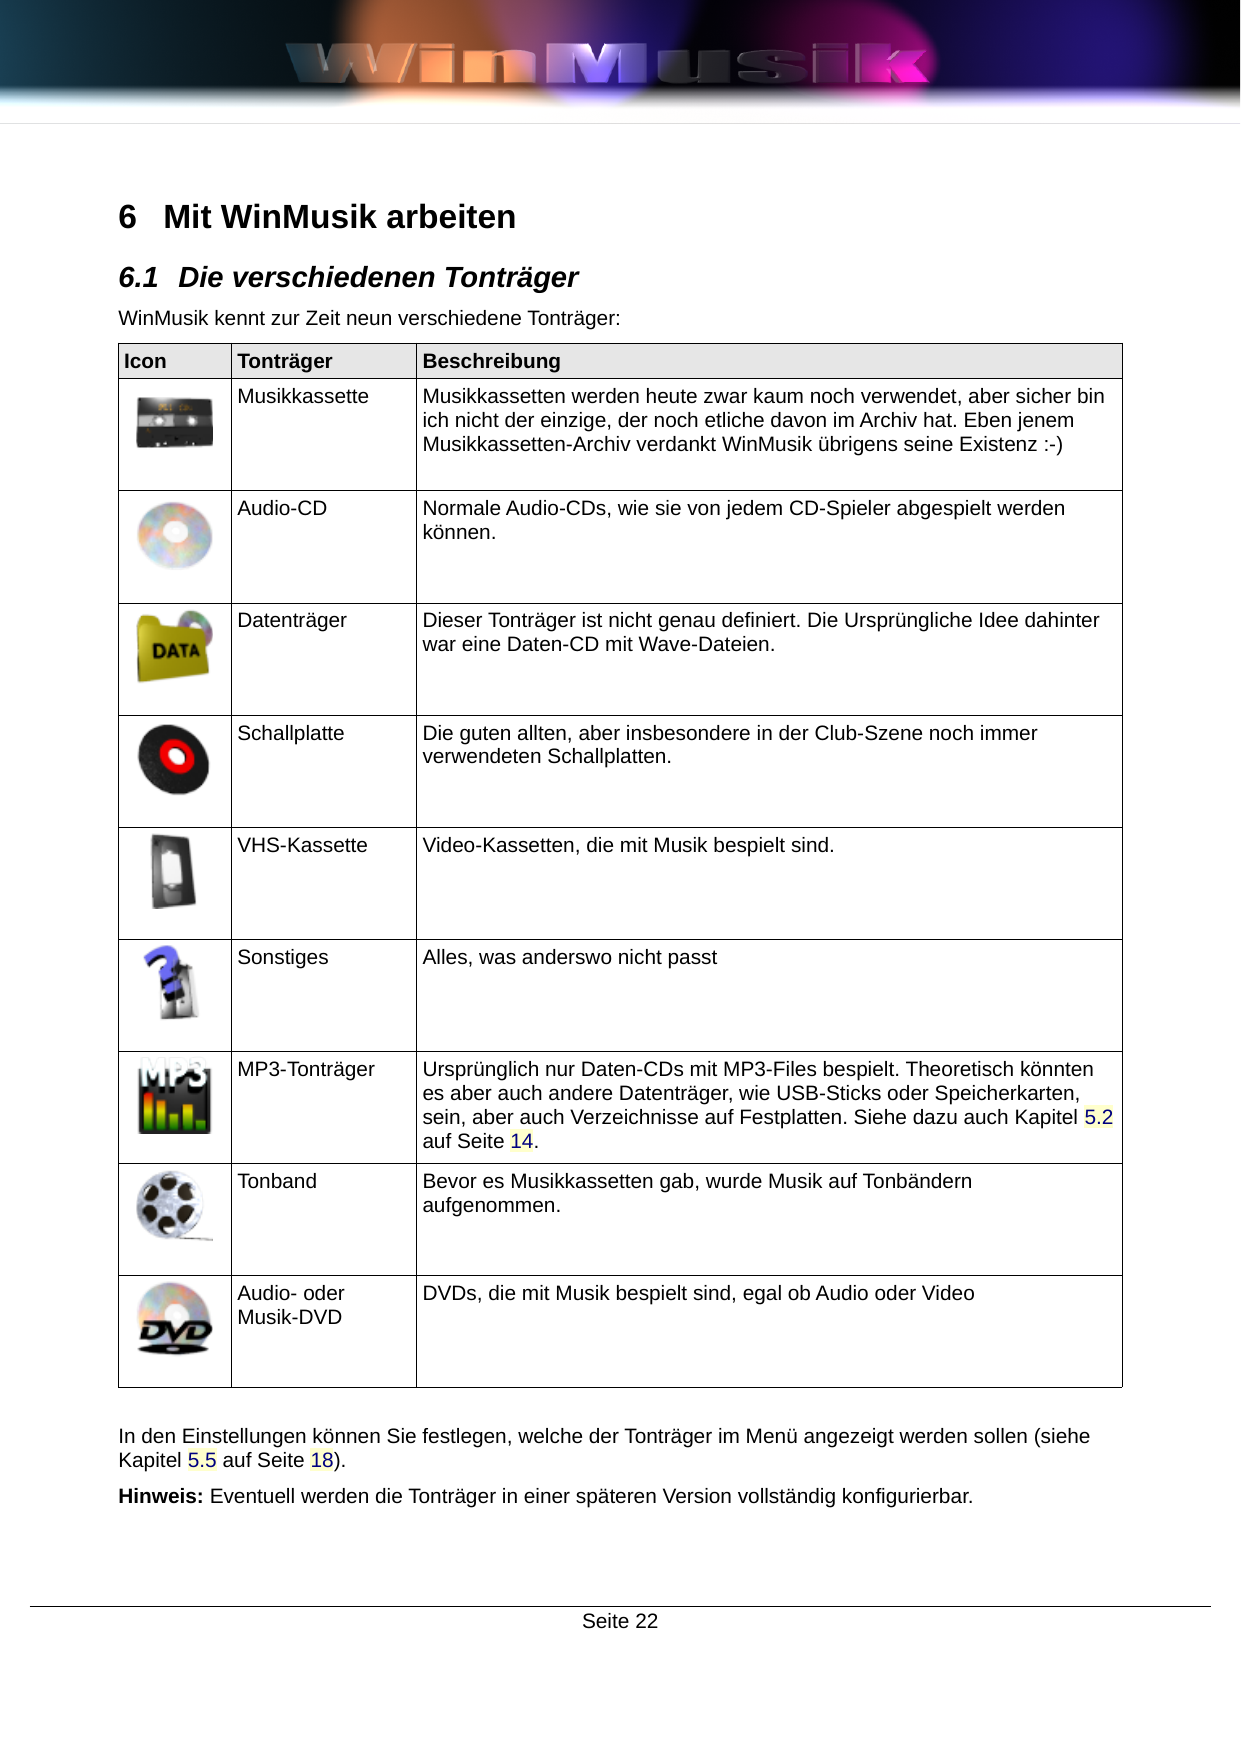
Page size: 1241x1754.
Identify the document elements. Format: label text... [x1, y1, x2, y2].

text WinMusik kennt zur Zeit neun verschiedene Tonträger: [118, 306, 1122, 330]
table_cell [119, 1276, 231, 1387]
table_cell Video-Kassetten, die mit Musik bespielt sind. [417, 828, 1122, 939]
table_cell Datenträger [232, 604, 416, 714]
table_cell Bevor es Musikkassetten gab, wurde Musik auf Tonbändern aufgenommen. [417, 1164, 1122, 1275]
picture [136, 1056, 213, 1134]
table_header Beschreibung [417, 344, 1122, 378]
table_cell [119, 945, 231, 1051]
picture [136, 608, 213, 685]
table_cell Die guten allten, aber insbesondere in der Club-Szene noch immer verwendeten Schallplatten. [417, 716, 1122, 827]
table_cell Schallplatte [232, 716, 416, 827]
picture [136, 1280, 213, 1358]
subtitle Mit WinMusik arbeiten [118, 197, 1122, 235]
picture [136, 944, 213, 1021]
table_cell Audio- oder Musik-DVD [232, 1276, 416, 1387]
table_cell DVDs, die mit Musik bespielt sind, egal ob Audio oder Video [417, 1276, 1122, 1387]
table_cell Ursprünglich nur Daten-CDs mit MP3-Files bespielt. Theoretisch könnten es aber auch andere Datenträger, wie USB-Sticks oder Speicherkarten, sein, aber auch Verzeichnisse auf Festplatten. Siehe dazu auch Kapitel 5.2 auf Seite 14. [417, 1052, 1122, 1163]
table_cell [119, 940, 231, 944]
picture [136, 496, 213, 573]
text In den Einstellungen können Sie festlegen, welche der Tonträger im Menü angezeigt werden sollen (siehe Kapitel 5.5 auf Seite 18). [118, 1423, 1122, 1471]
table_cell Musikkassetten werden heute zwar kaum noch verwendet, aber sicher bin ich nicht der einzige, der noch etliche davon im Archiv hat. Eben jenem Musikkassetten-Archiv verdankt WinMusik übrigens seine Existenz :-) [417, 379, 1122, 490]
table_cell Alles, was anderswo nicht passt [417, 940, 1122, 1051]
text Hinweis: Eventuell werden die Tonträger in einer späteren Version vollständig konfigurierbar. [118, 1484, 1122, 1508]
table_cell Audio-CD [232, 491, 416, 602]
table_cell VHS-Kassette [232, 828, 416, 939]
picture [136, 384, 213, 461]
subtitle Die verschiedenen Tonträger [118, 260, 1122, 294]
table_cell Dieser Tonträger ist nicht genau definiert. Die Ursprüngliche Idee dahinter war eine Daten-CD mit Wave-Dateien. [417, 604, 1122, 714]
table_cell [119, 1164, 231, 1275]
table_cell [119, 491, 231, 602]
table_cell [119, 833, 231, 939]
table_cell Tonband [232, 1164, 416, 1275]
table_cell [119, 1052, 231, 1163]
table_cell [119, 604, 231, 714]
table_cell Normale Audio-CDs, wie sie von jedem CD-Spieler abgespielt werden können. [417, 491, 1122, 602]
table_header Tonträger [232, 344, 416, 378]
table_cell Sonstiges [232, 940, 416, 1051]
picture [136, 720, 213, 797]
table_cell MP3-Tonträger [232, 1052, 416, 1163]
picture [136, 832, 213, 909]
table_cell Musikkassette [232, 379, 416, 490]
table_cell [119, 716, 231, 827]
table_header Icon [119, 344, 231, 378]
table_cell [119, 379, 231, 490]
picture [136, 1168, 213, 1246]
table_cell [119, 828, 231, 832]
